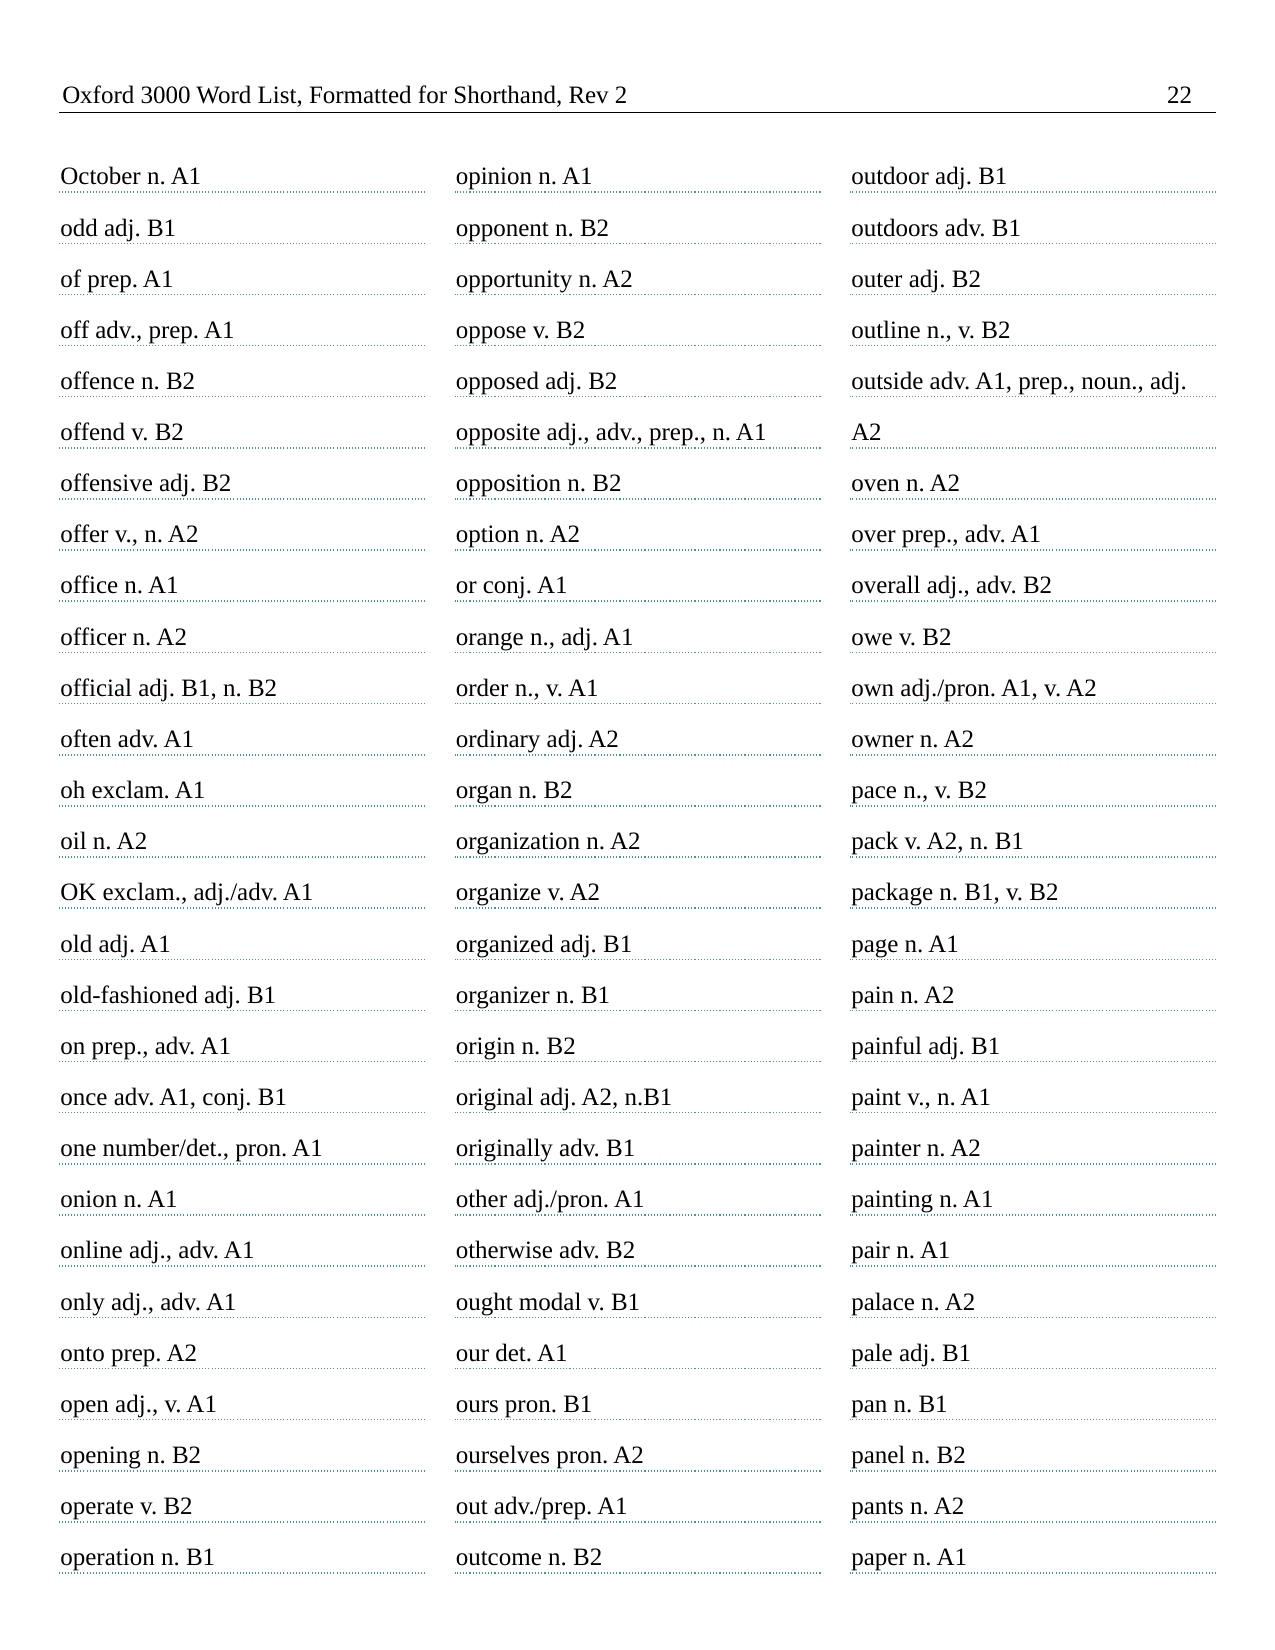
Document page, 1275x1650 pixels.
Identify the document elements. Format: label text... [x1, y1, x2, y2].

text oil n. A2 [59, 807, 425, 858]
text October n. A1 [59, 142, 425, 193]
text page n. A1 [850, 909, 1216, 960]
text outcome n. B2 [454, 1523, 821, 1574]
text organize v. A2 [454, 858, 821, 909]
text onion n. A1 [59, 1165, 425, 1216]
text origin n. B2 [454, 1011, 821, 1062]
text palace n. A2 [850, 1267, 1216, 1318]
text opportunity n. A2 [454, 244, 821, 295]
text otherwise adv. B2 [454, 1216, 821, 1267]
text owner n. A2 [850, 704, 1216, 756]
text opposite adj., adv., prep., n. A1 [454, 397, 821, 449]
text orange n., adj. A1 [454, 602, 821, 653]
text painter n. A2 [850, 1113, 1216, 1165]
text online adj., adv. A1 [59, 1216, 425, 1267]
text office n. A1 [59, 551, 425, 602]
text outline n., v. B2 [850, 295, 1216, 346]
text organized adj. B1 [454, 909, 821, 960]
text one number/det., pron. A1 [59, 1113, 425, 1165]
text off adv., prep. A1 [59, 295, 425, 346]
text panel n. B2 [850, 1420, 1216, 1472]
text often adv. A1 [59, 704, 425, 756]
text pain n. A2 [850, 960, 1216, 1011]
text option n. A2 [454, 500, 821, 551]
text old adj. A1 [59, 909, 425, 960]
text old-fashioned adj. B1 [59, 960, 425, 1011]
text ourselves pron. A2 [454, 1420, 821, 1472]
text owe v. B2 [850, 602, 1216, 653]
text opposition n. B2 [454, 449, 821, 500]
text A2 [850, 397, 1216, 449]
text pants n. A2 [850, 1472, 1216, 1523]
text paint v., n. A1 [850, 1062, 1216, 1113]
text ought modal v. B1 [454, 1267, 821, 1318]
text outdoors adv. B1 [850, 193, 1216, 244]
text oh exclam. A1 [59, 756, 425, 807]
text painting n. A1 [850, 1165, 1216, 1216]
text onto prep. A2 [59, 1318, 425, 1369]
text opinion n. A1 [454, 142, 821, 193]
text OK exclam., adj./adv. A1 [59, 858, 425, 909]
text offend v. B2 [59, 397, 425, 449]
text officer n. A2 [59, 602, 425, 653]
text offence n. B2 [59, 346, 425, 397]
text originally adv. B1 [454, 1113, 821, 1165]
text official adj. B1, n. B2 [59, 653, 425, 704]
text outside adv. A1, prep., noun., adj. [850, 346, 1216, 397]
text overall adj., adv. B2 [850, 551, 1216, 602]
text oven n. A2 [850, 449, 1216, 500]
text organizer n. B1 [454, 960, 821, 1011]
text once adv. A1, conj. B1 [59, 1062, 425, 1113]
text pale adj. B1 [850, 1318, 1216, 1369]
text out adv./prep. A1 [454, 1472, 821, 1523]
text opponent n. B2 [454, 193, 821, 244]
text operation n. B1 [59, 1523, 425, 1574]
text only adj., adv. A1 [59, 1267, 425, 1318]
text other adj./pron. A1 [454, 1165, 821, 1216]
text offer v., n. A2 [59, 500, 425, 551]
text odd adj. B1 [59, 193, 425, 244]
text on prep., adv. A1 [59, 1011, 425, 1062]
text opening n. B2 [59, 1420, 425, 1472]
text open adj., v. A1 [59, 1369, 425, 1420]
text our det. A1 [454, 1318, 821, 1369]
text offensive adj. B2 [59, 449, 425, 500]
text order n., v. A1 [454, 653, 821, 704]
text paper n. A1 [850, 1523, 1216, 1574]
text over prep., adv. A1 [850, 500, 1216, 551]
text of prep. A1 [59, 244, 425, 295]
text painful adj. B1 [850, 1011, 1216, 1062]
text outdoor adj. B1 [850, 142, 1216, 193]
text pace n., v. B2 [850, 756, 1216, 807]
text own adj./pron. A1, v. A2 [850, 653, 1216, 704]
text pair n. A1 [850, 1216, 1216, 1267]
text pan n. B1 [850, 1369, 1216, 1420]
text organ n. B2 [454, 756, 821, 807]
text opposed adj. B2 [454, 346, 821, 397]
text ours pron. B1 [454, 1369, 821, 1420]
text package n. B1, v. B2 [850, 858, 1216, 909]
text operate v. B2 [59, 1472, 425, 1523]
text pack v. A2, n. B1 [850, 807, 1216, 858]
text or conj. A1 [454, 551, 821, 602]
text outer adj. B2 [850, 244, 1216, 295]
text oppose v. B2 [454, 295, 821, 346]
text organization n. A2 [454, 807, 821, 858]
text ordinary adj. A2 [454, 704, 821, 756]
text original adj. A2, n.B1 [454, 1062, 821, 1113]
